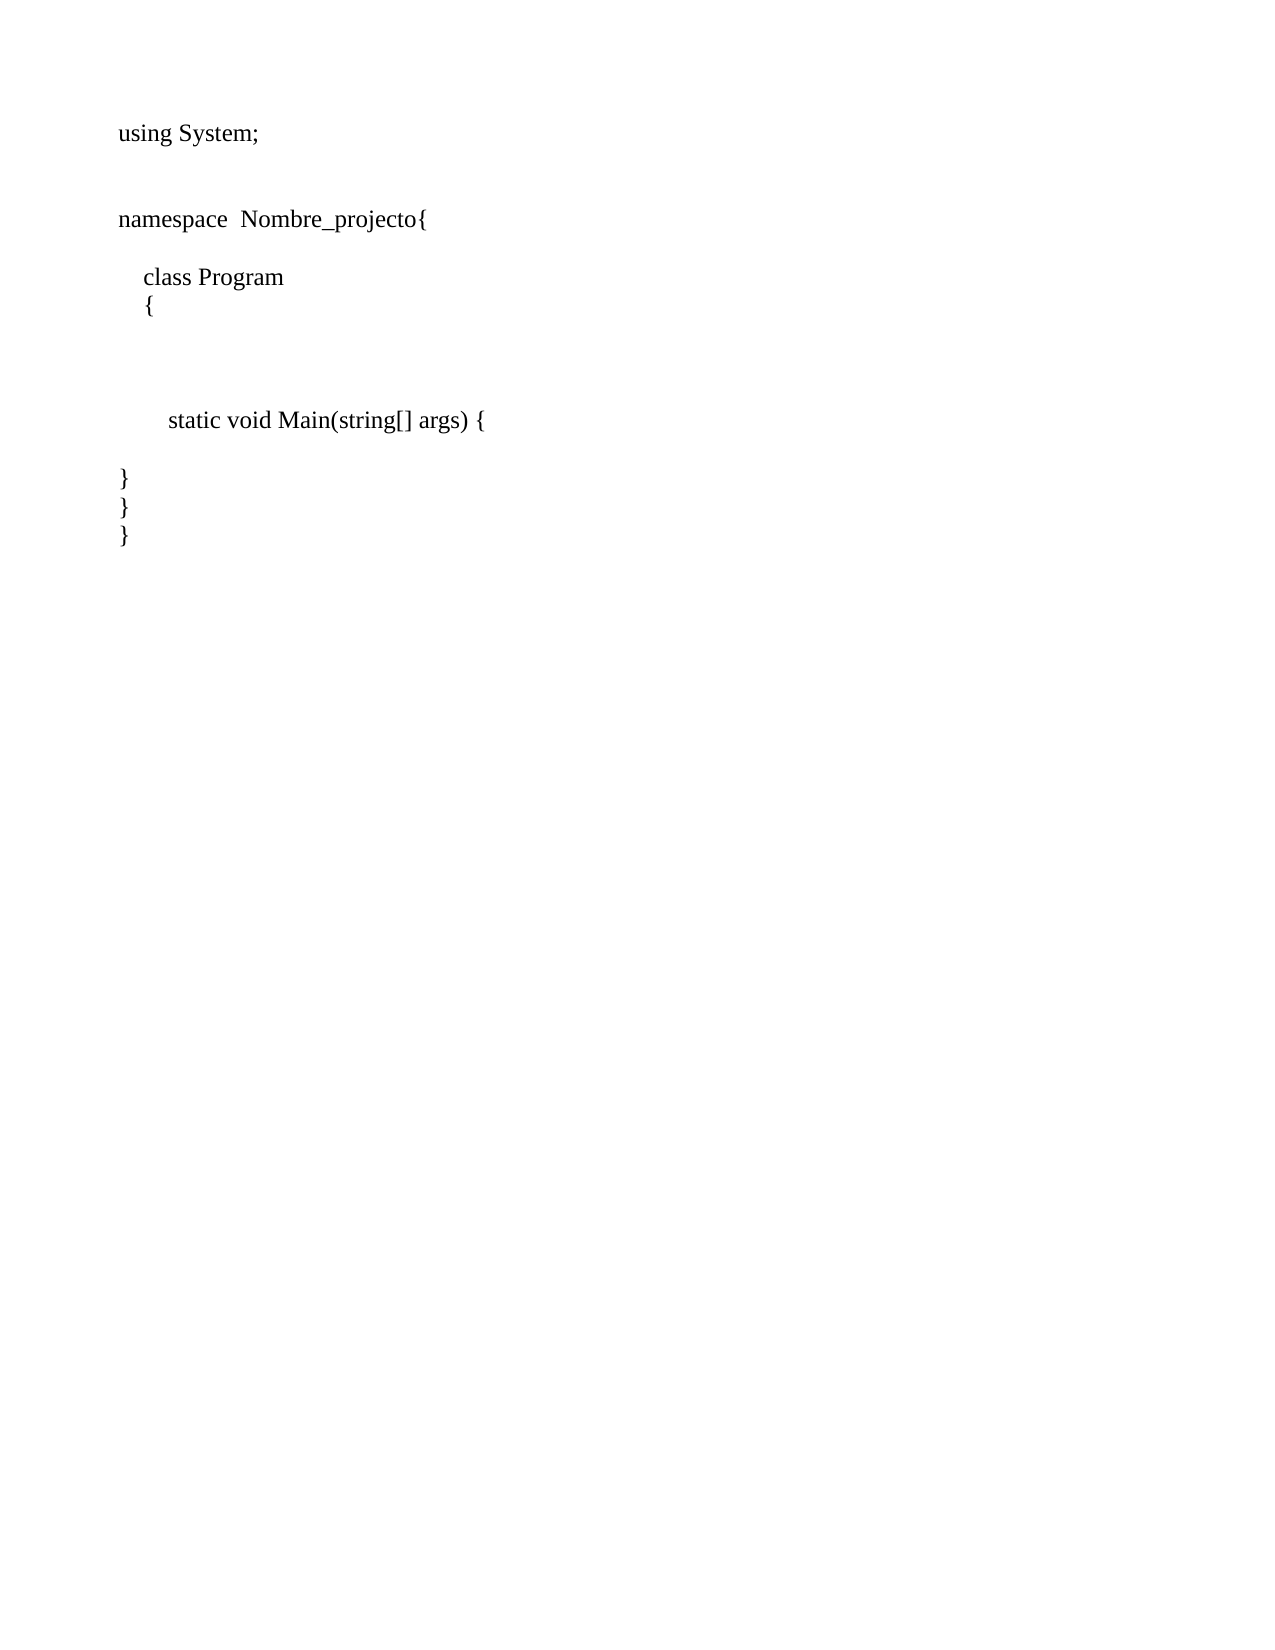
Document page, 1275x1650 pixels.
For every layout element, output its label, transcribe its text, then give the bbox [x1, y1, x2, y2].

text namespace Nombre_projecto{ [118, 204, 1157, 233]
text class Program [118, 262, 1157, 291]
text } [118, 521, 1157, 549]
text } [118, 463, 1157, 492]
text static void Main(string[] args) { [118, 406, 1157, 434]
text } [118, 492, 1157, 521]
text using System; [118, 118, 1157, 147]
text { [118, 291, 1157, 319]
